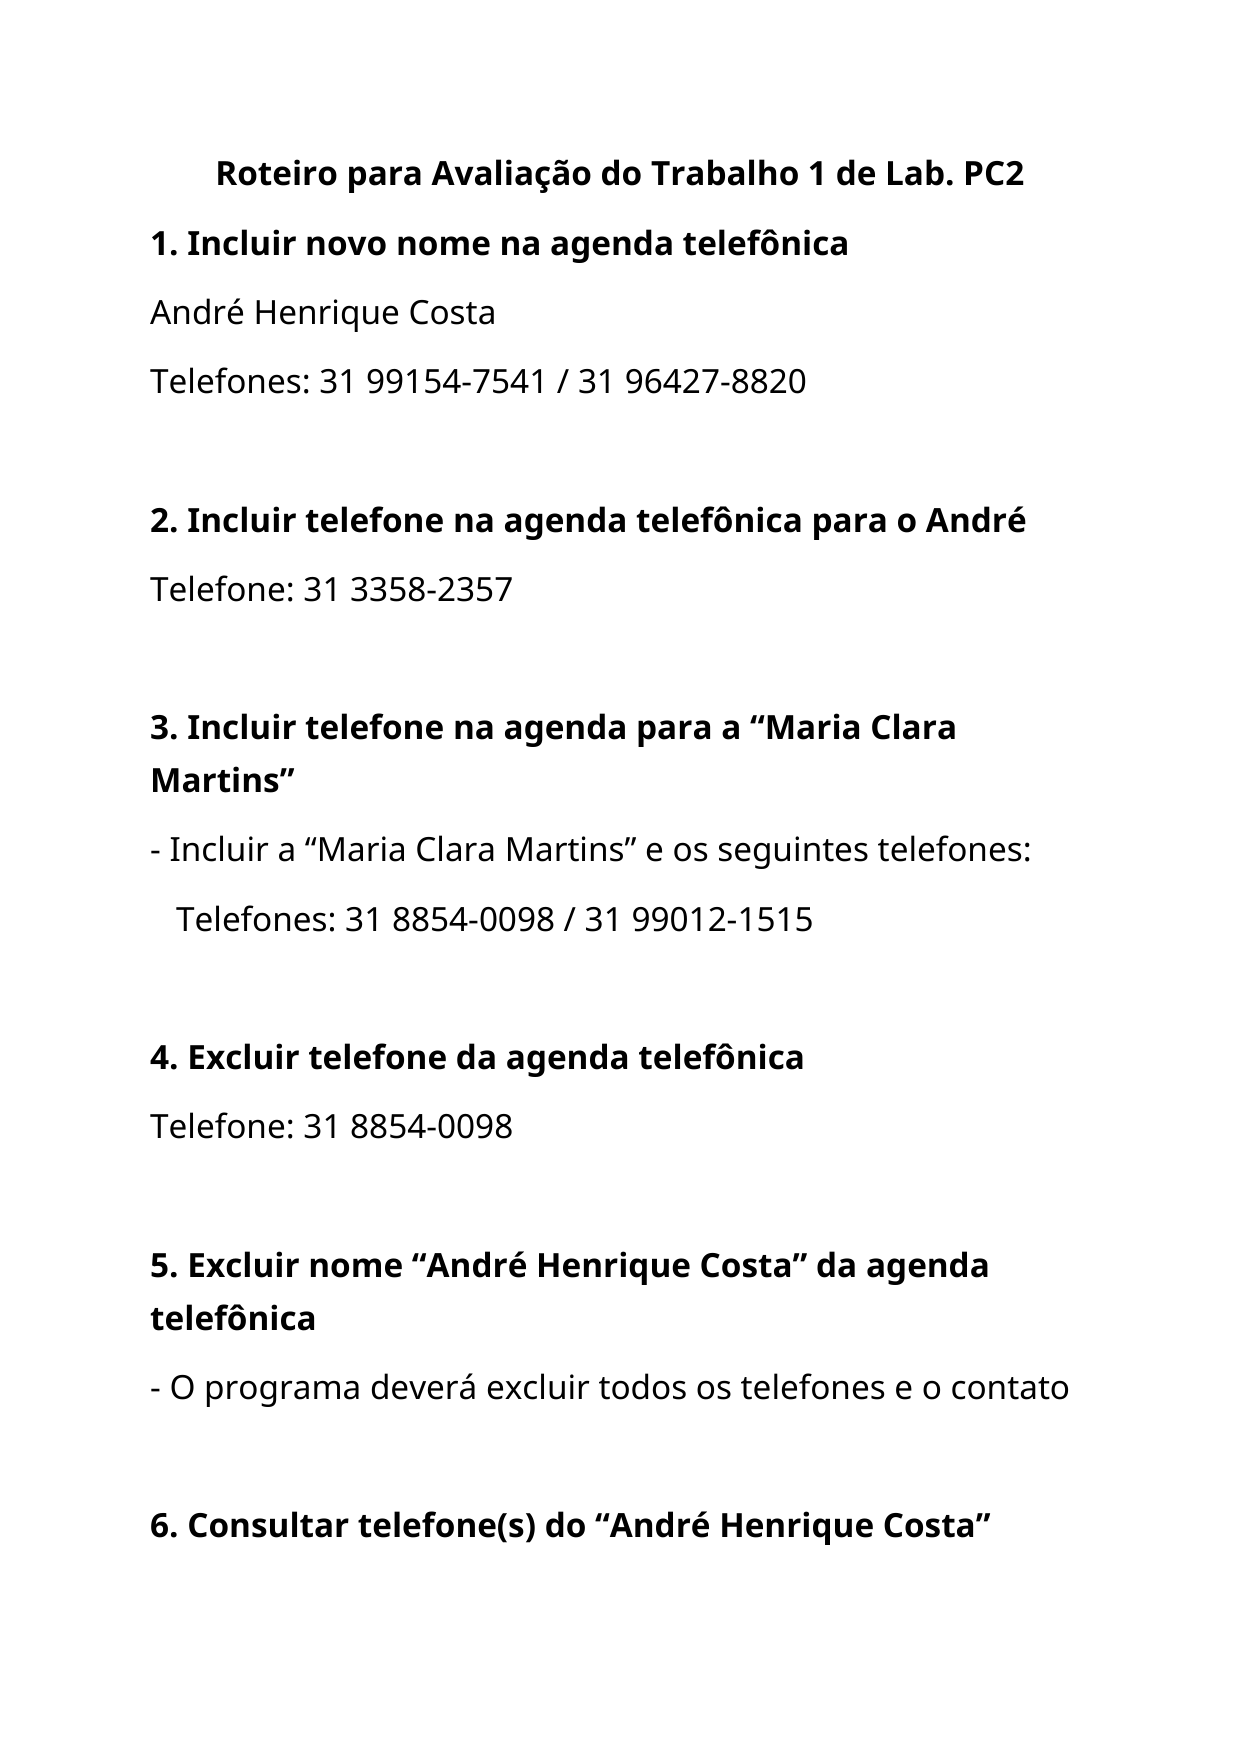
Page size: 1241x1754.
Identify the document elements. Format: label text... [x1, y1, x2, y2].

text 4. Excluir telefone da agenda telefônica [150, 1034, 1090, 1079]
text 1. Incluir novo nome na agenda telefônica [150, 219, 1090, 265]
text 6. Consultar telefone(s) do “André Henrique Costa” [150, 1502, 1090, 1547]
text 5. Excluir nome “André Henrique Costa” da agenda telefônica [150, 1242, 1090, 1340]
text 3. Incluir telefone na agenda para a “Maria Clara Martins” [150, 704, 1090, 802]
text Telefone: 31 3358-2357 [150, 566, 1090, 611]
text 2. Incluir telefone na agenda telefônica para o André [150, 496, 1090, 542]
text - Incluir a “Maria Clara Martins” e os seguintes telefones: [150, 826, 1090, 871]
text Telefone: 31 8854-0098 [150, 1103, 1090, 1148]
text André Henrique Costa [150, 288, 1090, 334]
text Telefones: 31 8854-0098 / 31 99012-1515 [150, 895, 1090, 941]
text Roteiro para Avaliação do Trabalho 1 de Lab. PC2 [150, 150, 1090, 195]
text - O programa deverá excluir todos os telefones e o contato [150, 1363, 1090, 1409]
text Telefones: 31 99154-7541 / 31 96427-8820 [150, 358, 1090, 403]
